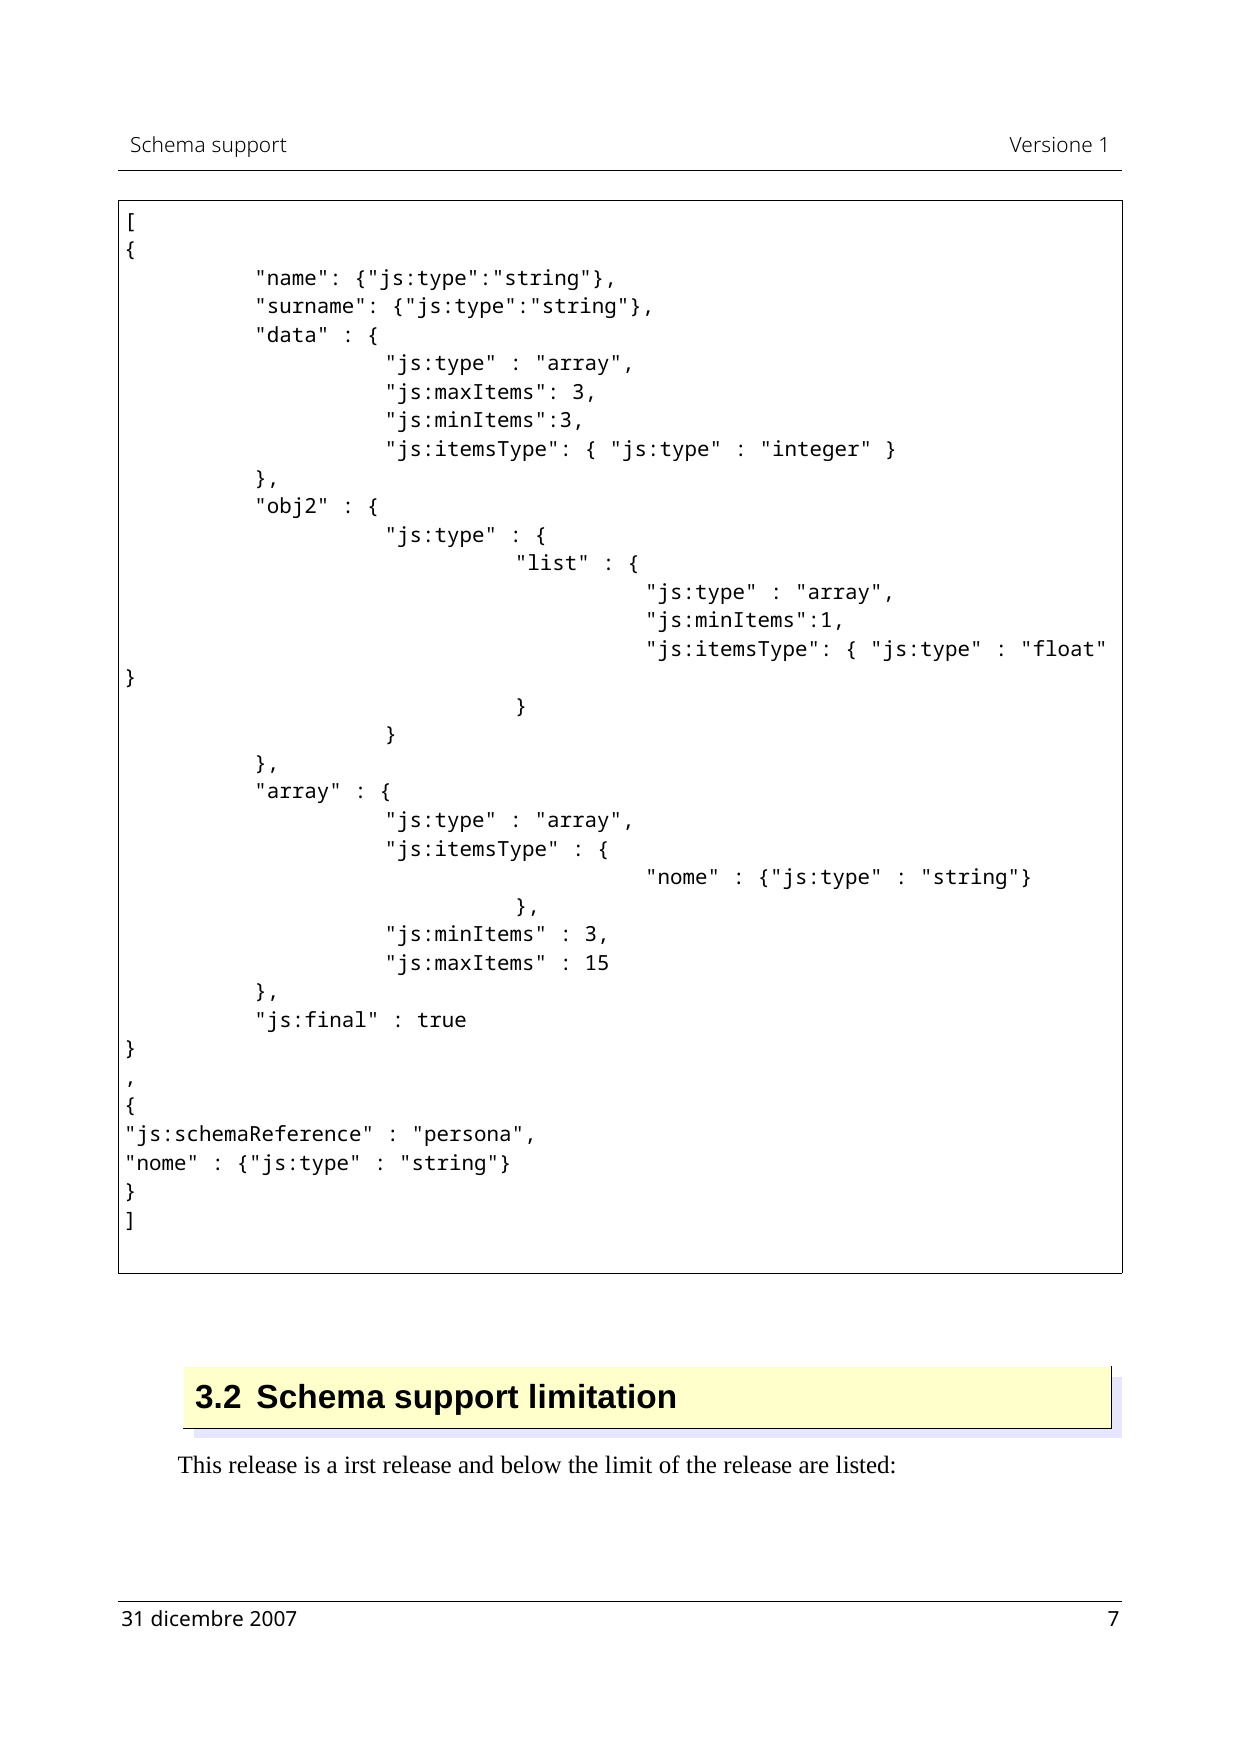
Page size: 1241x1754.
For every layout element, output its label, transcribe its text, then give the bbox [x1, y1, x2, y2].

text This release is a irst release and below the limit of the release are listed: [177, 1451, 1122, 1479]
subtitle Schema support limitation [184, 1367, 1111, 1428]
table_header [ { "name": {"js:type":"string"}, "surname": {"js:type":"string"}, "data" : { "js:type" : "array", "js:maxItems": 3, "js:minItems":3, "js:itemsType": { "js:type" : "integer" } }, "obj2" : { "js:type" : { "list" : { "js:type" : "array", "js:minItems":1, "js:itemsType": { "js:type" : "float" } } } }, "array" : { "js:type" : "array", "js:itemsType" : { "nome" : {"js:type" : "string"} }, "js:minItems" : 3, "js:maxItems" : 15 }, "js:final" : true } , { "js:schemaReference" : "persona", "nome" : {"js:type" : "string"} } ] [119, 201, 1122, 1273]
